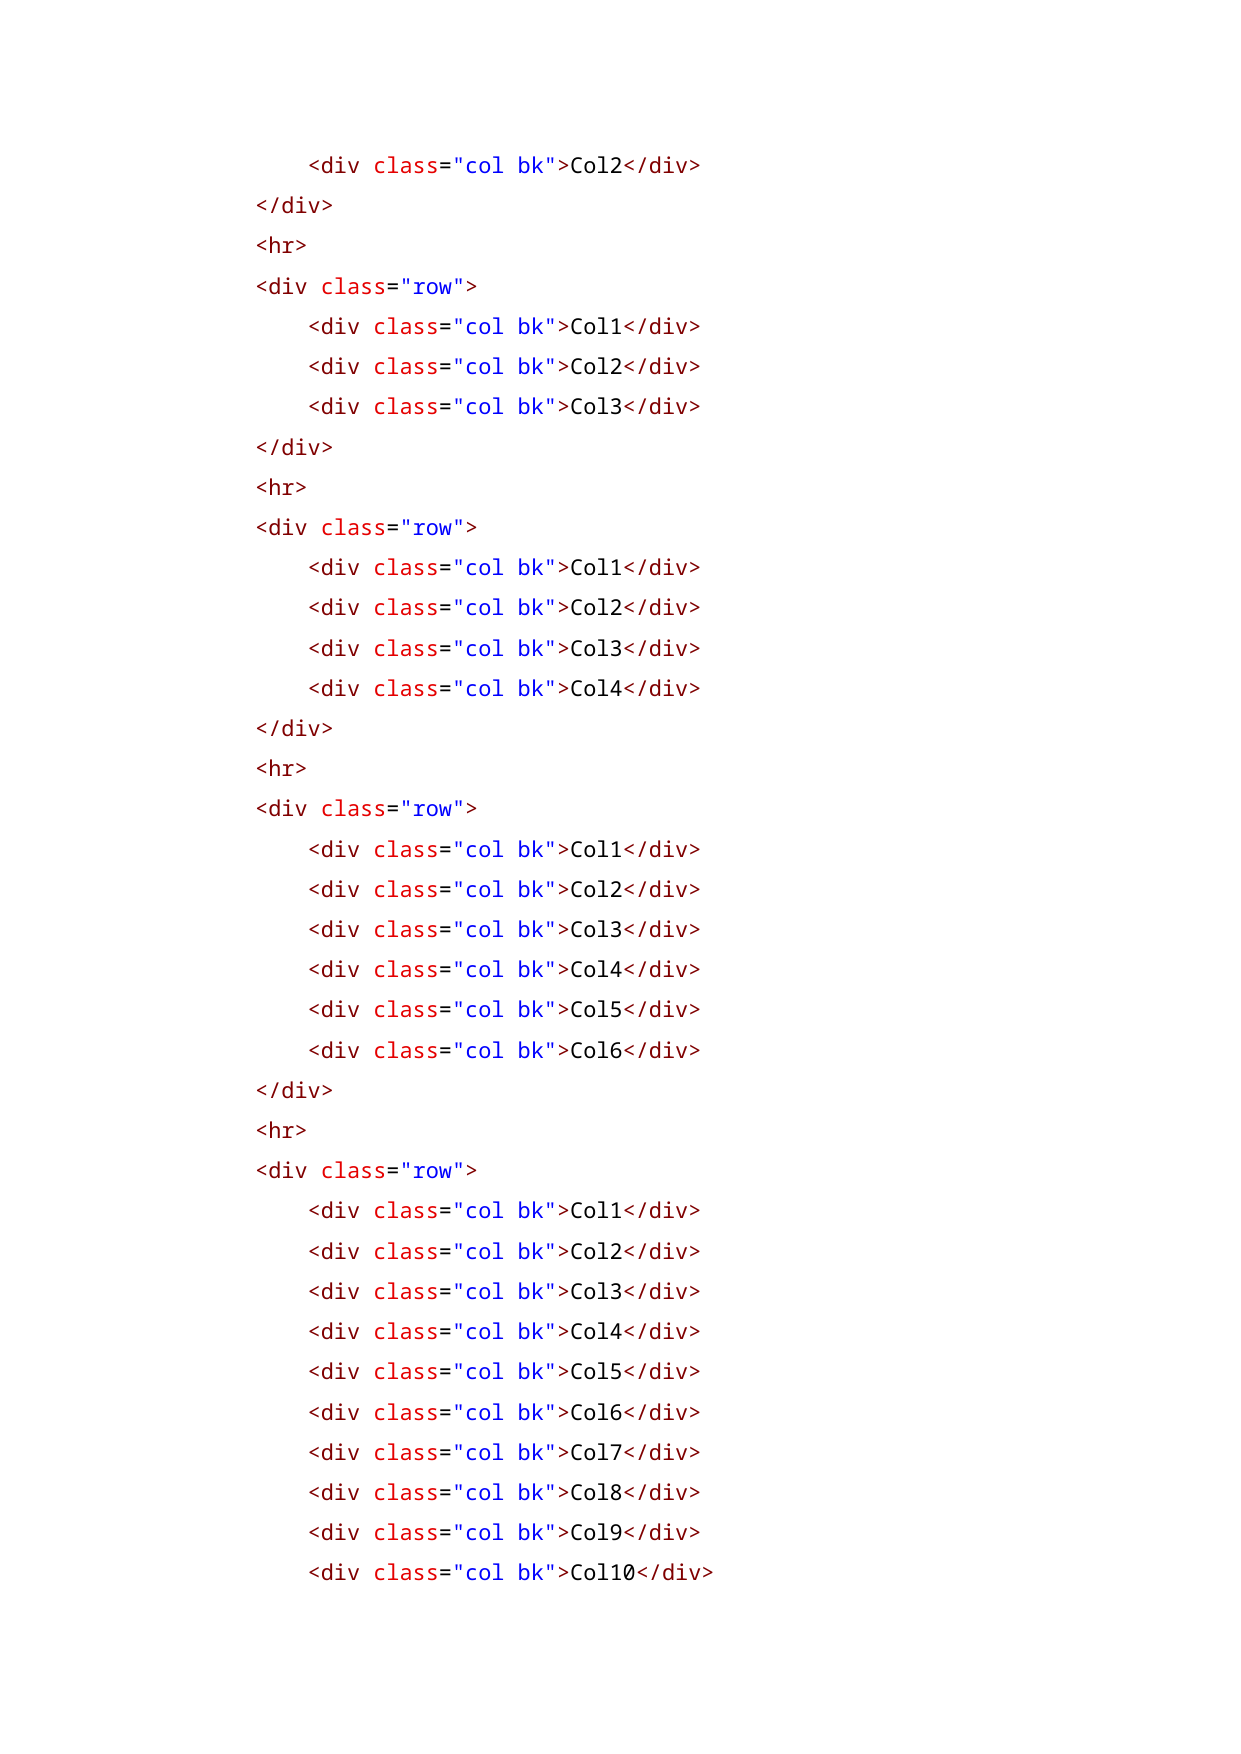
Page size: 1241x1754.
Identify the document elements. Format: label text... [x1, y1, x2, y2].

text <div class="col bk">Col3</div> [150, 1276, 1090, 1306]
text </div> [150, 431, 1090, 461]
text <div class="col bk">Col4</div> [150, 673, 1090, 702]
text <hr> [150, 230, 1090, 260]
text </div> [150, 190, 1090, 220]
text <div class="row"> [150, 1155, 1090, 1185]
text <div class="col bk">Col7</div> [150, 1437, 1090, 1466]
text <div class="col bk">Col4</div> [150, 1316, 1090, 1346]
text <div class="col bk">Col1</div> [150, 552, 1090, 582]
text <div class="row"> [150, 271, 1090, 300]
text <div class="col bk">Col9</div> [150, 1517, 1090, 1547]
text <div class="col bk">Col2</div> [150, 150, 1090, 180]
text <div class="col bk">Col3</div> [150, 914, 1090, 944]
text <div class="col bk">Col2</div> [150, 874, 1090, 903]
text <div class="col bk">Col3</div> [150, 391, 1090, 421]
text <hr> [150, 472, 1090, 501]
text <div class="col bk">Col6</div> [150, 1396, 1090, 1426]
text <hr> [150, 1115, 1090, 1145]
text <div class="col bk">Col1</div> [150, 833, 1090, 863]
text <div class="col bk">Col2</div> [150, 351, 1090, 381]
text <div class="col bk">Col1</div> [150, 311, 1090, 341]
text </div> [150, 713, 1090, 743]
text <div class="row"> [150, 793, 1090, 823]
text <div class="col bk">Col6</div> [150, 1034, 1090, 1064]
text <div class="col bk">Col2</div> [150, 1236, 1090, 1265]
text <div class="col bk">Col3</div> [150, 632, 1090, 662]
text <div class="col bk">Col10</div> [150, 1557, 1090, 1587]
text </div> [150, 1075, 1090, 1104]
text <hr> [150, 753, 1090, 783]
text <div class="col bk">Col4</div> [150, 954, 1090, 984]
text <div class="col bk">Col5</div> [150, 1356, 1090, 1386]
text <div class="col bk">Col5</div> [150, 994, 1090, 1024]
text <div class="col bk">Col8</div> [150, 1477, 1090, 1507]
text <div class="row"> [150, 512, 1090, 542]
text <div class="col bk">Col1</div> [150, 1195, 1090, 1225]
text <div class="col bk">Col2</div> [150, 592, 1090, 622]
